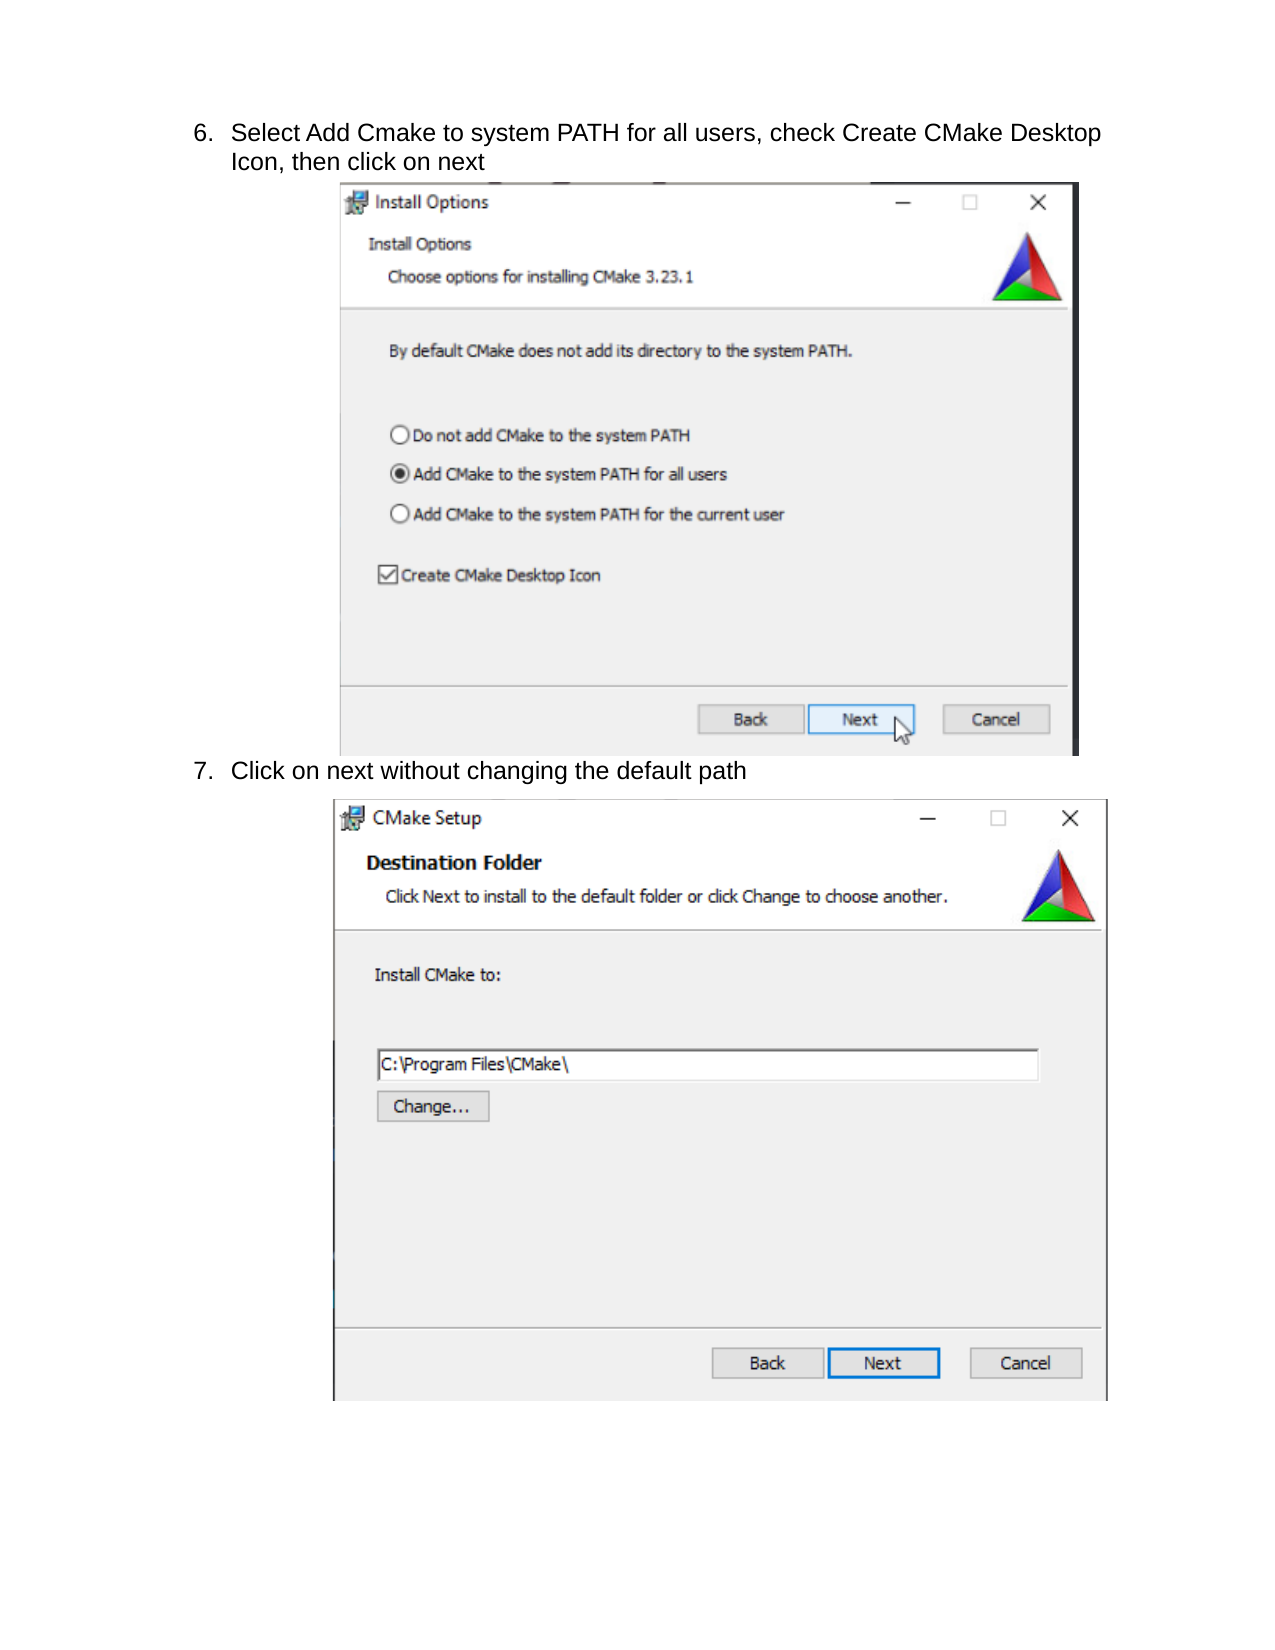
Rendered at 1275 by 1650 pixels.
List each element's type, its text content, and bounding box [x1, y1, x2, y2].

picture [339, 182, 1079, 756]
list Click on next without changing the default path [193, 176, 1157, 784]
list Select Add Cmake to system PATH for all users, check Create CMake Desktop Icon, then click on next [193, 118, 1157, 176]
picture [332, 799, 1108, 1401]
